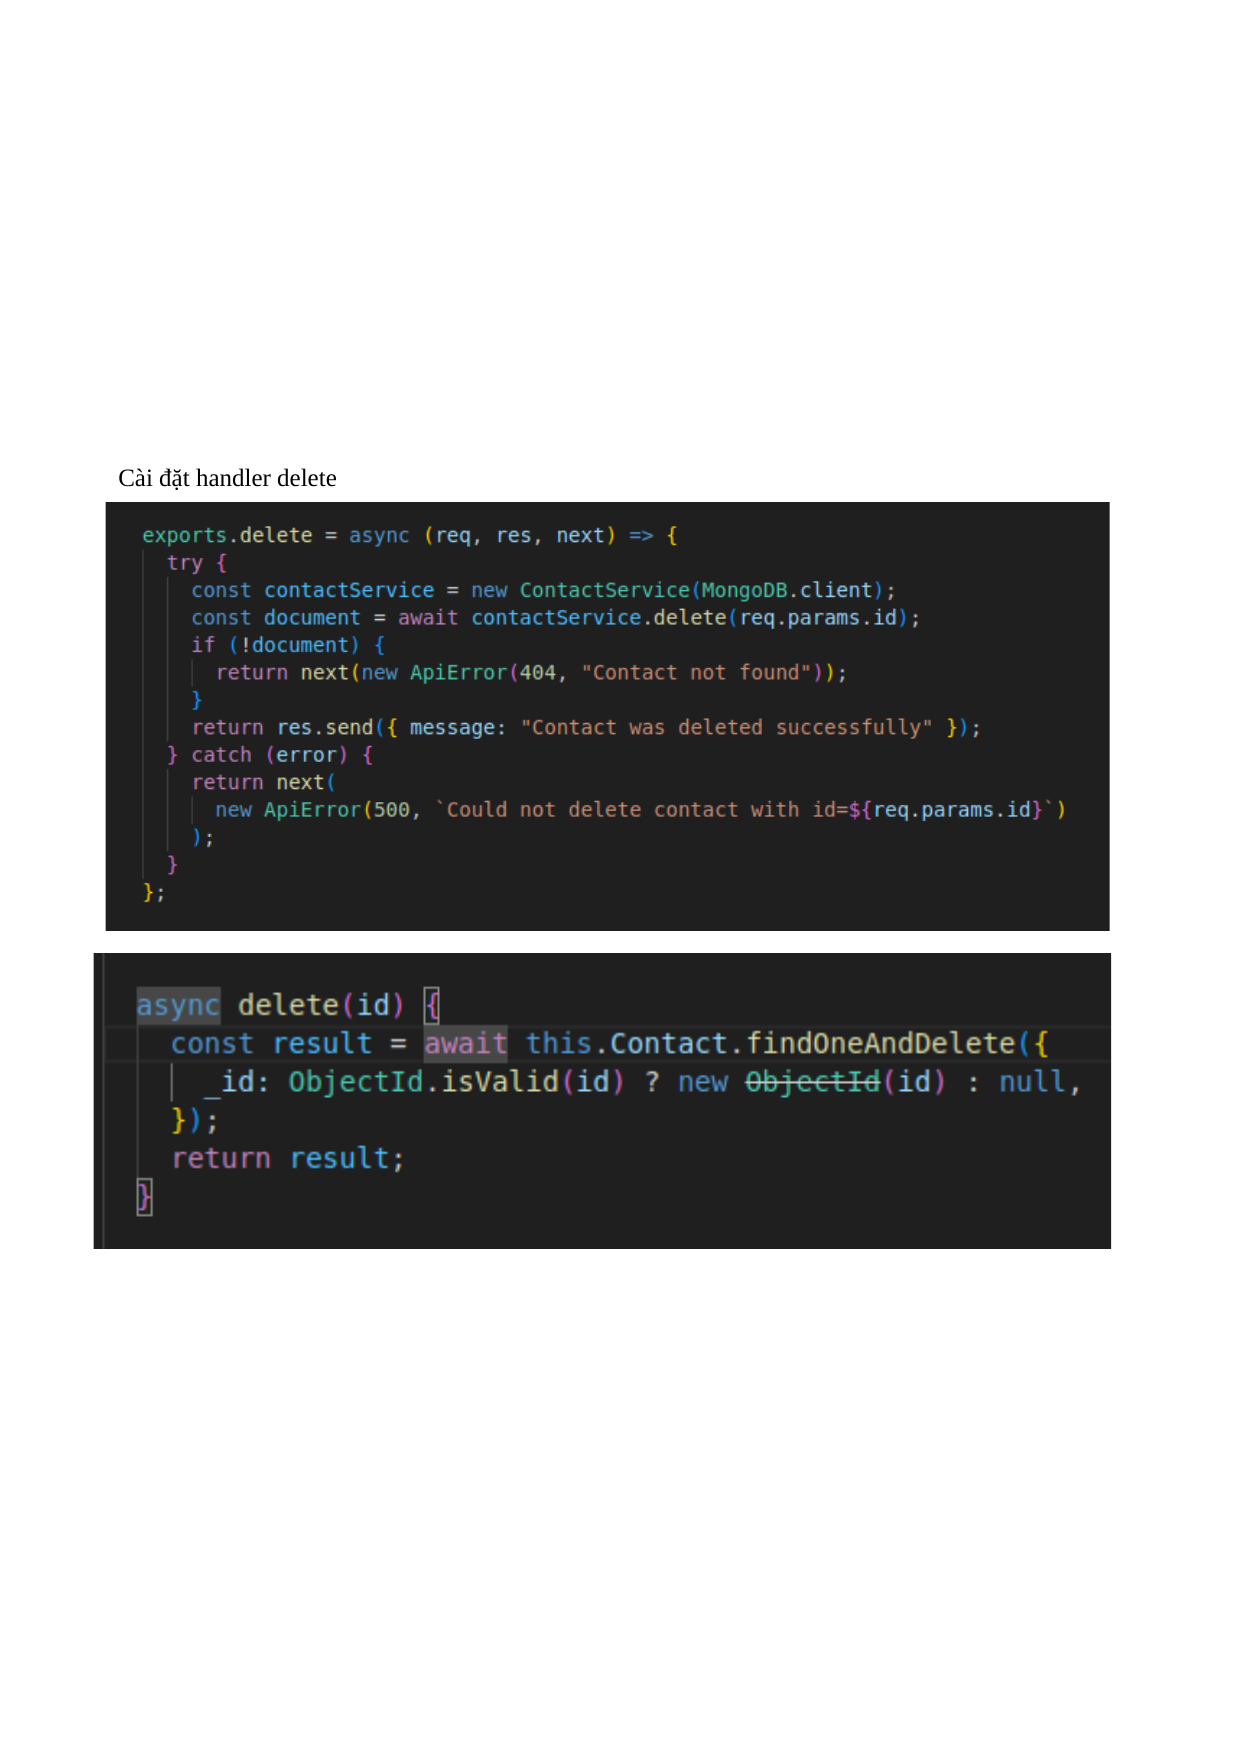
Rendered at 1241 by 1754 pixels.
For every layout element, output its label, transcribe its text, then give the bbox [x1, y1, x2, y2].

picture [105, 502, 1110, 931]
text Cài đặt handler delete [118, 463, 1122, 1622]
picture [93, 953, 1112, 1249]
